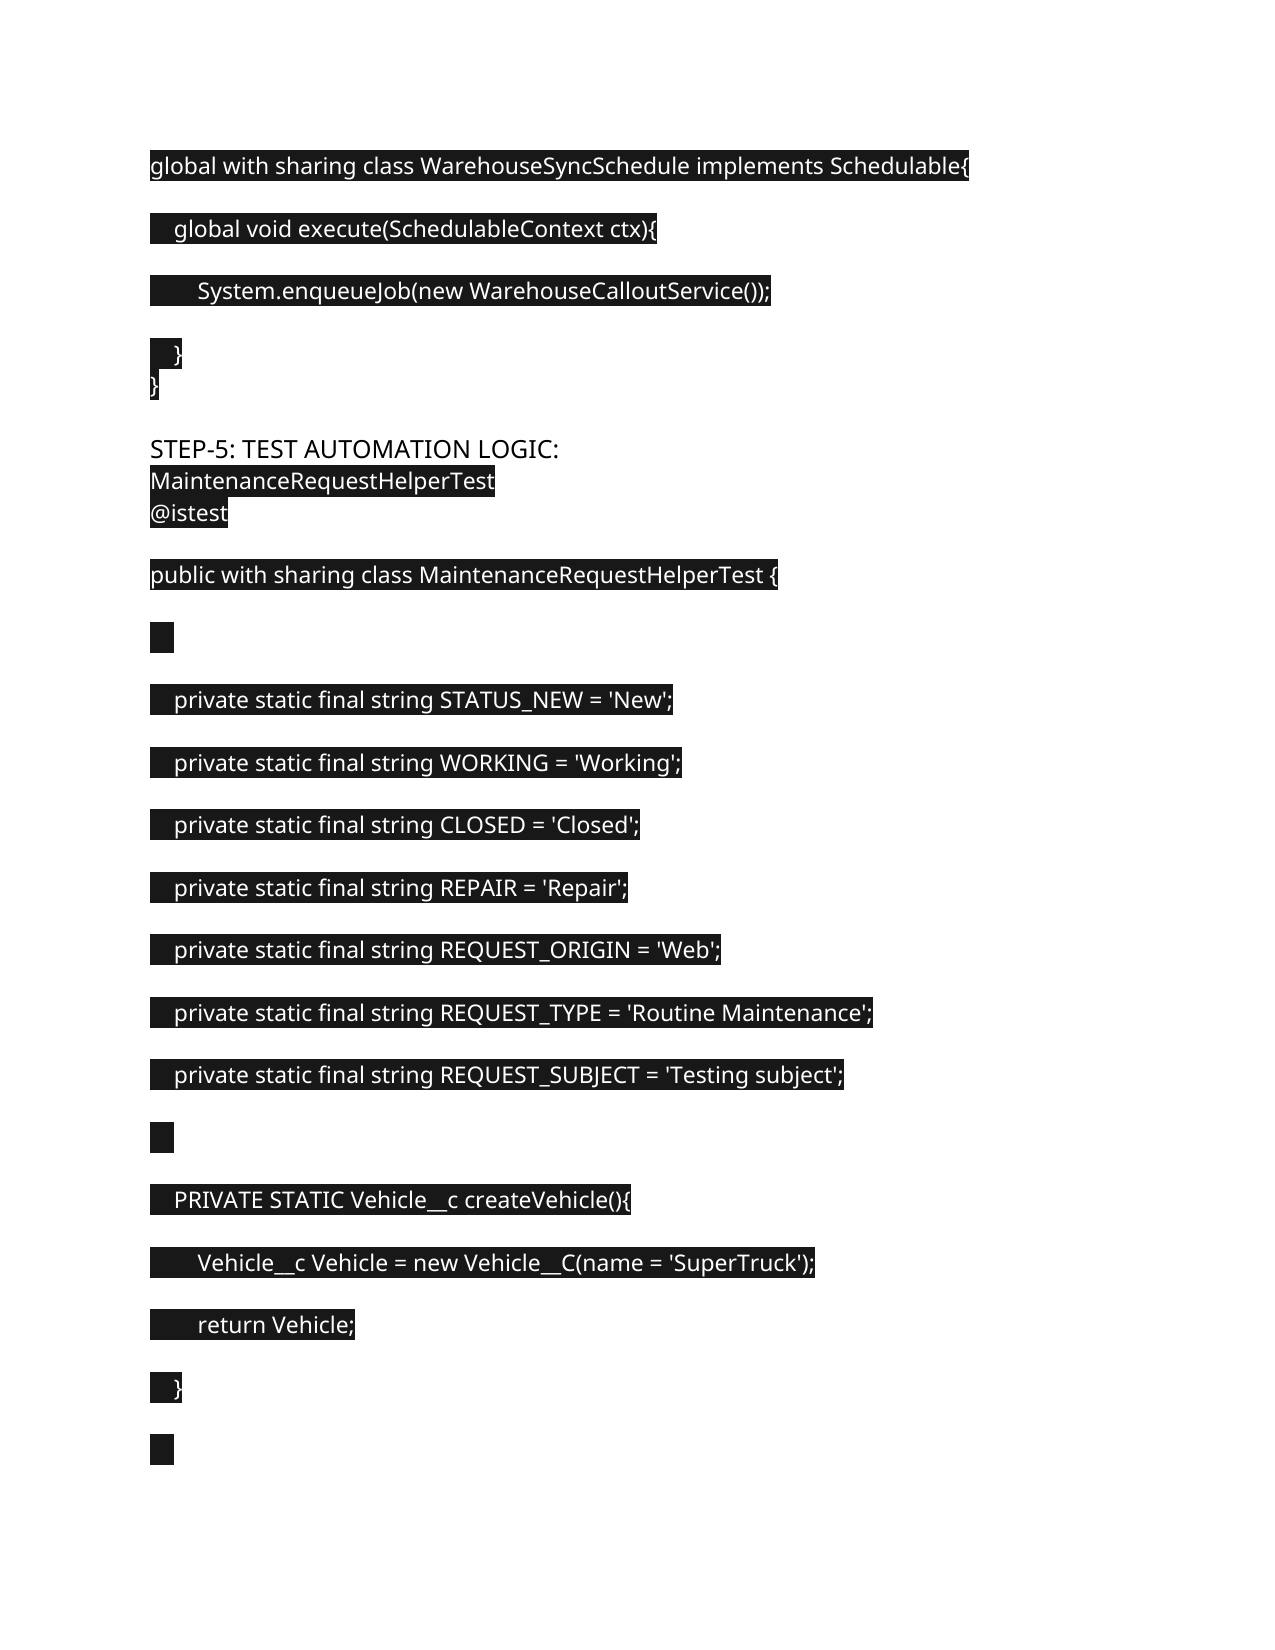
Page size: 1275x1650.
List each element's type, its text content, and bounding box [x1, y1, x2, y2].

text global with sharing class WarehouseSyncSchedule implements Schedulable{ global void execute(SchedulableContext ctx){ System.enqueueJob(new WarehouseCalloutService()); } [150, 150, 1125, 369]
text STEP-5: TEST AUTOMATION LOGIC: [150, 431, 1125, 465]
text } [150, 369, 1125, 400]
text MaintenanceRequestHelperTest @istest public with sharing class MaintenanceRequestHelperTest { private static final string STATUS_NEW = 'New'; private static final string WORKING = 'Working'; private static final string CLOSED = 'Closed'; private static final string REPAIR = 'Repair'; private static final string REQUEST_ORIGIN = 'Web'; private static final string REQUEST_TYPE = 'Routine Maintenance'; private static final string REQUEST_SUBJECT = 'Testing subject'; PRIVATE STATIC Vehicle__c createVehicle(){ Vehicle__c Vehicle = new Vehicle__C(name = 'SuperTruck'); return Vehicle; } [150, 465, 1125, 1497]
